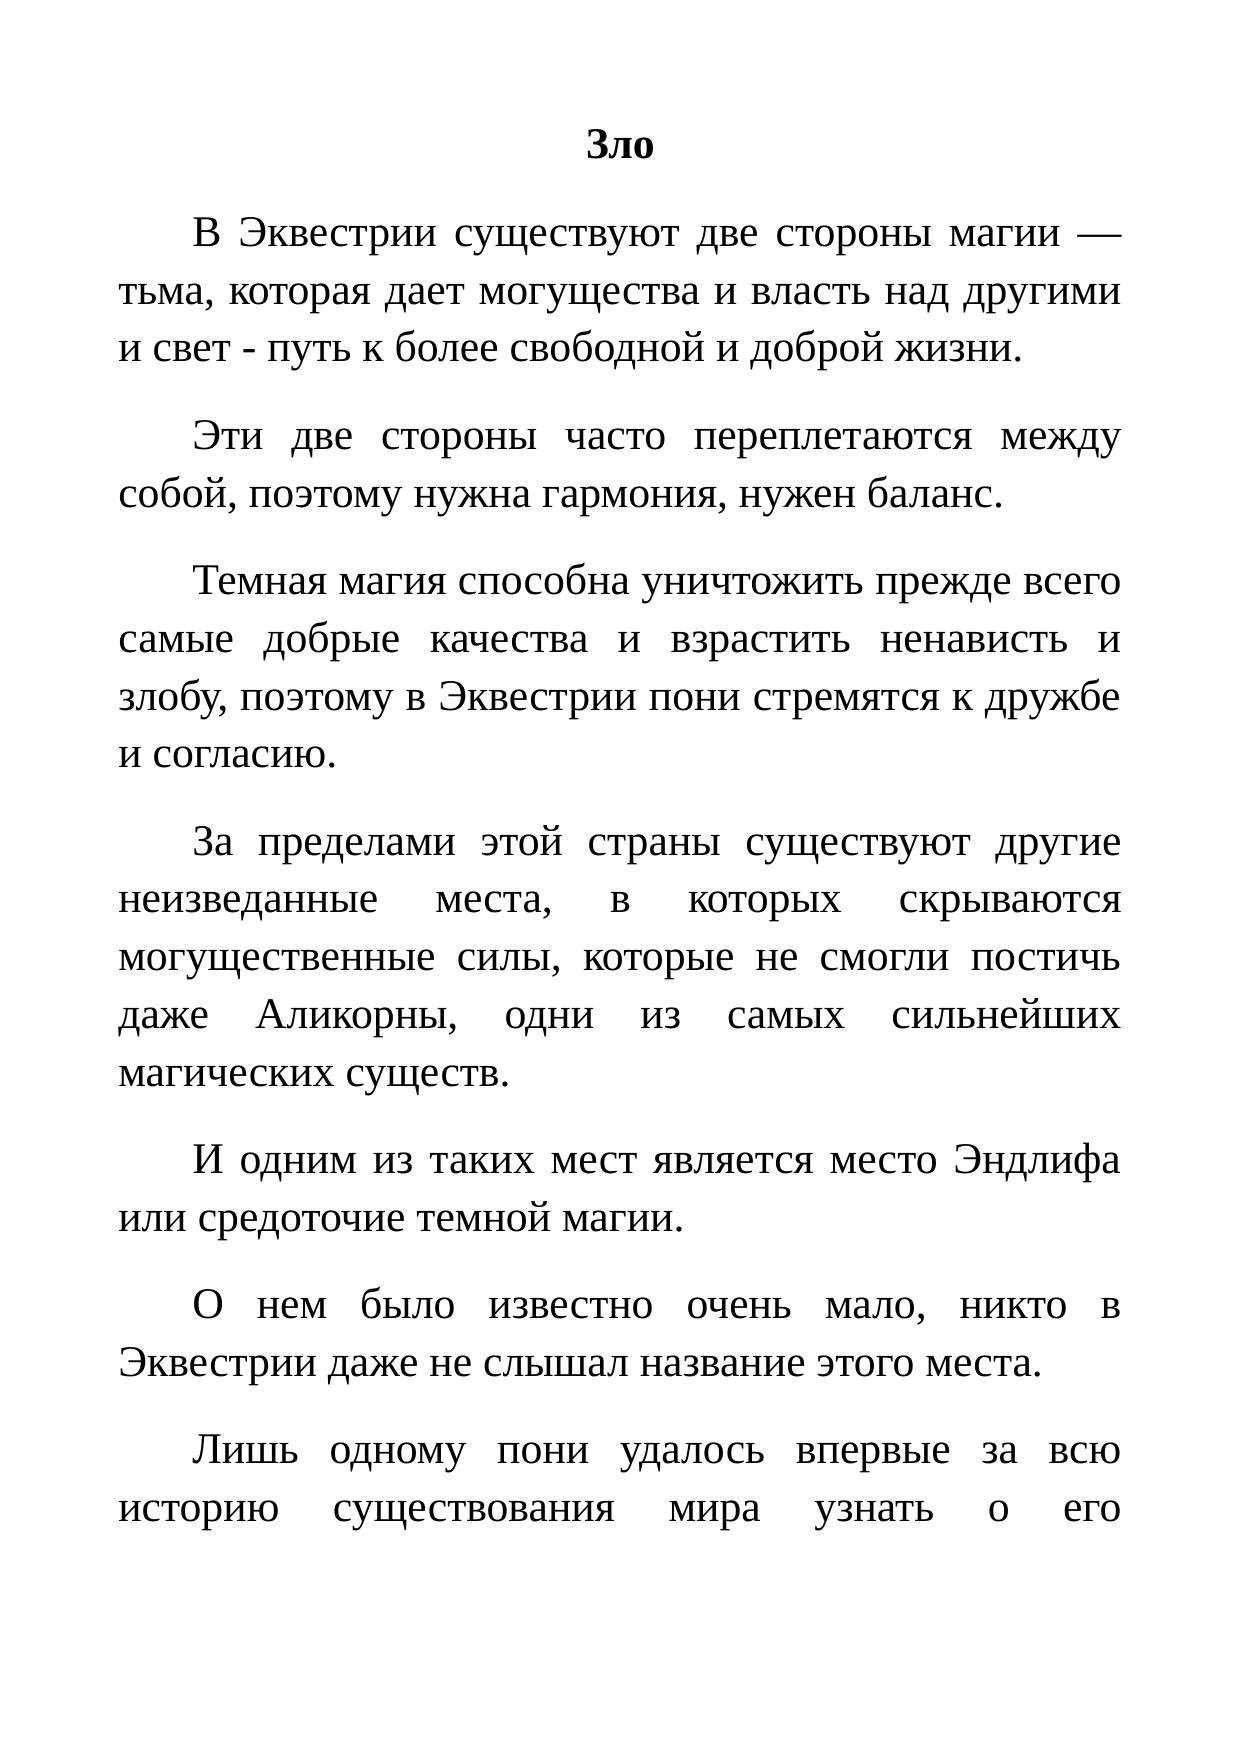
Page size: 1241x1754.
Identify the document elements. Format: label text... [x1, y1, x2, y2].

text Эти две стороны часто переплетаются между собой, поэтому нужна гармония, нужен баланс. [118, 408, 1122, 516]
text И одним из таких мест является место Эндлифа или средоточие темной магии. [118, 1133, 1122, 1241]
text Зло [118, 118, 1122, 168]
text Лишь одному пони удалось впервые за всю историю существования мира узнать о его [118, 1423, 1122, 1531]
text Темная магия способна уничтожить прежде всего самые добрые качества и взрастить ненависть и злобу, поэтому в Эквестрии пони стремятся к дружбе и согласию. [118, 553, 1122, 777]
text За пределами этой страны существуют другие неизведанные места, в которых скрываются могущественные силы, которые не смогли постичь даже Аликорны, одни из самых сильнейших магических существ. [118, 814, 1122, 1096]
text О нем было известно очень мало, никто в Эквестрии даже не слышал название этого места. [118, 1278, 1122, 1386]
text В Эквестрии существуют две стороны магии — тьма, которая дает могущества и власть над другими и свет - путь к более свободной и доброй жизни. [118, 205, 1122, 371]
